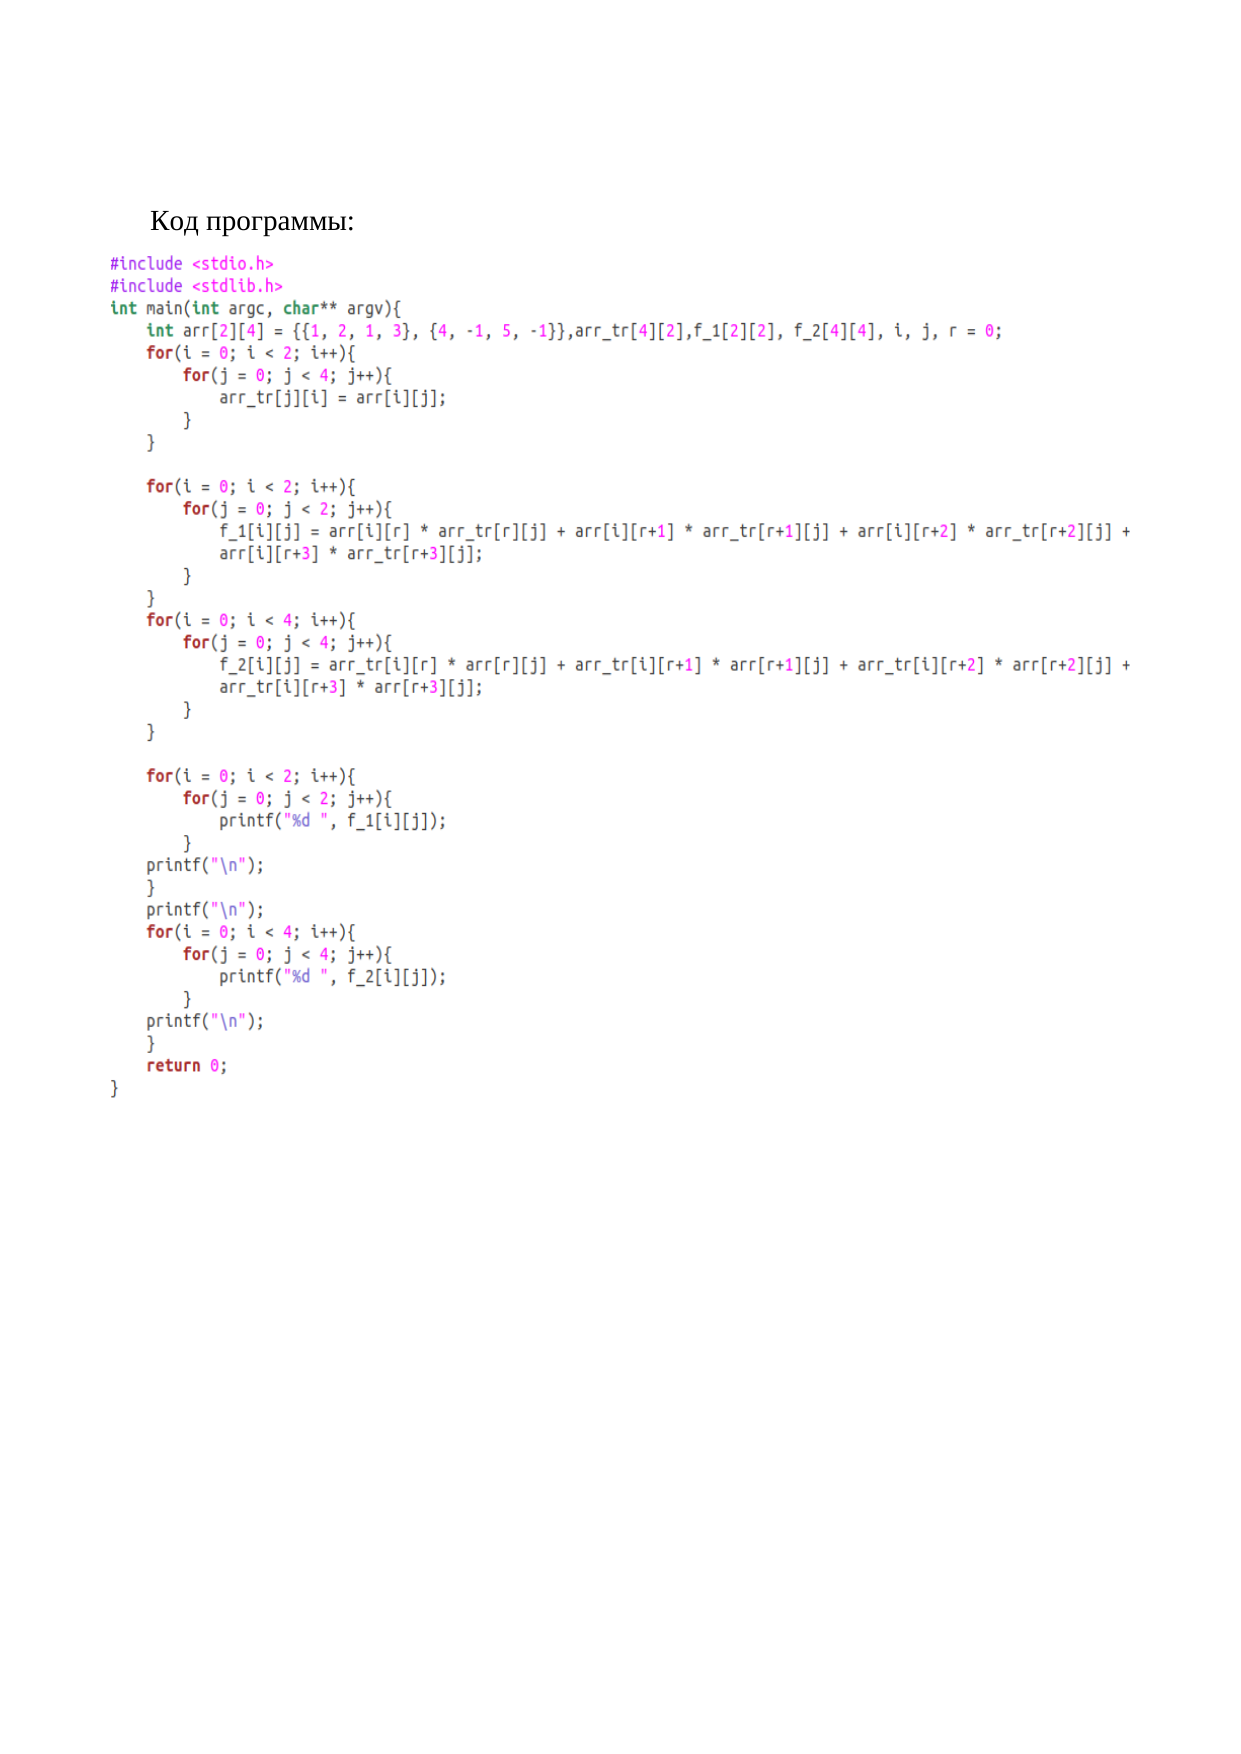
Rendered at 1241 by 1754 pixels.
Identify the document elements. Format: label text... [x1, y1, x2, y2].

picture [110, 255, 1130, 1100]
text Код программы: [150, 203, 1090, 236]
